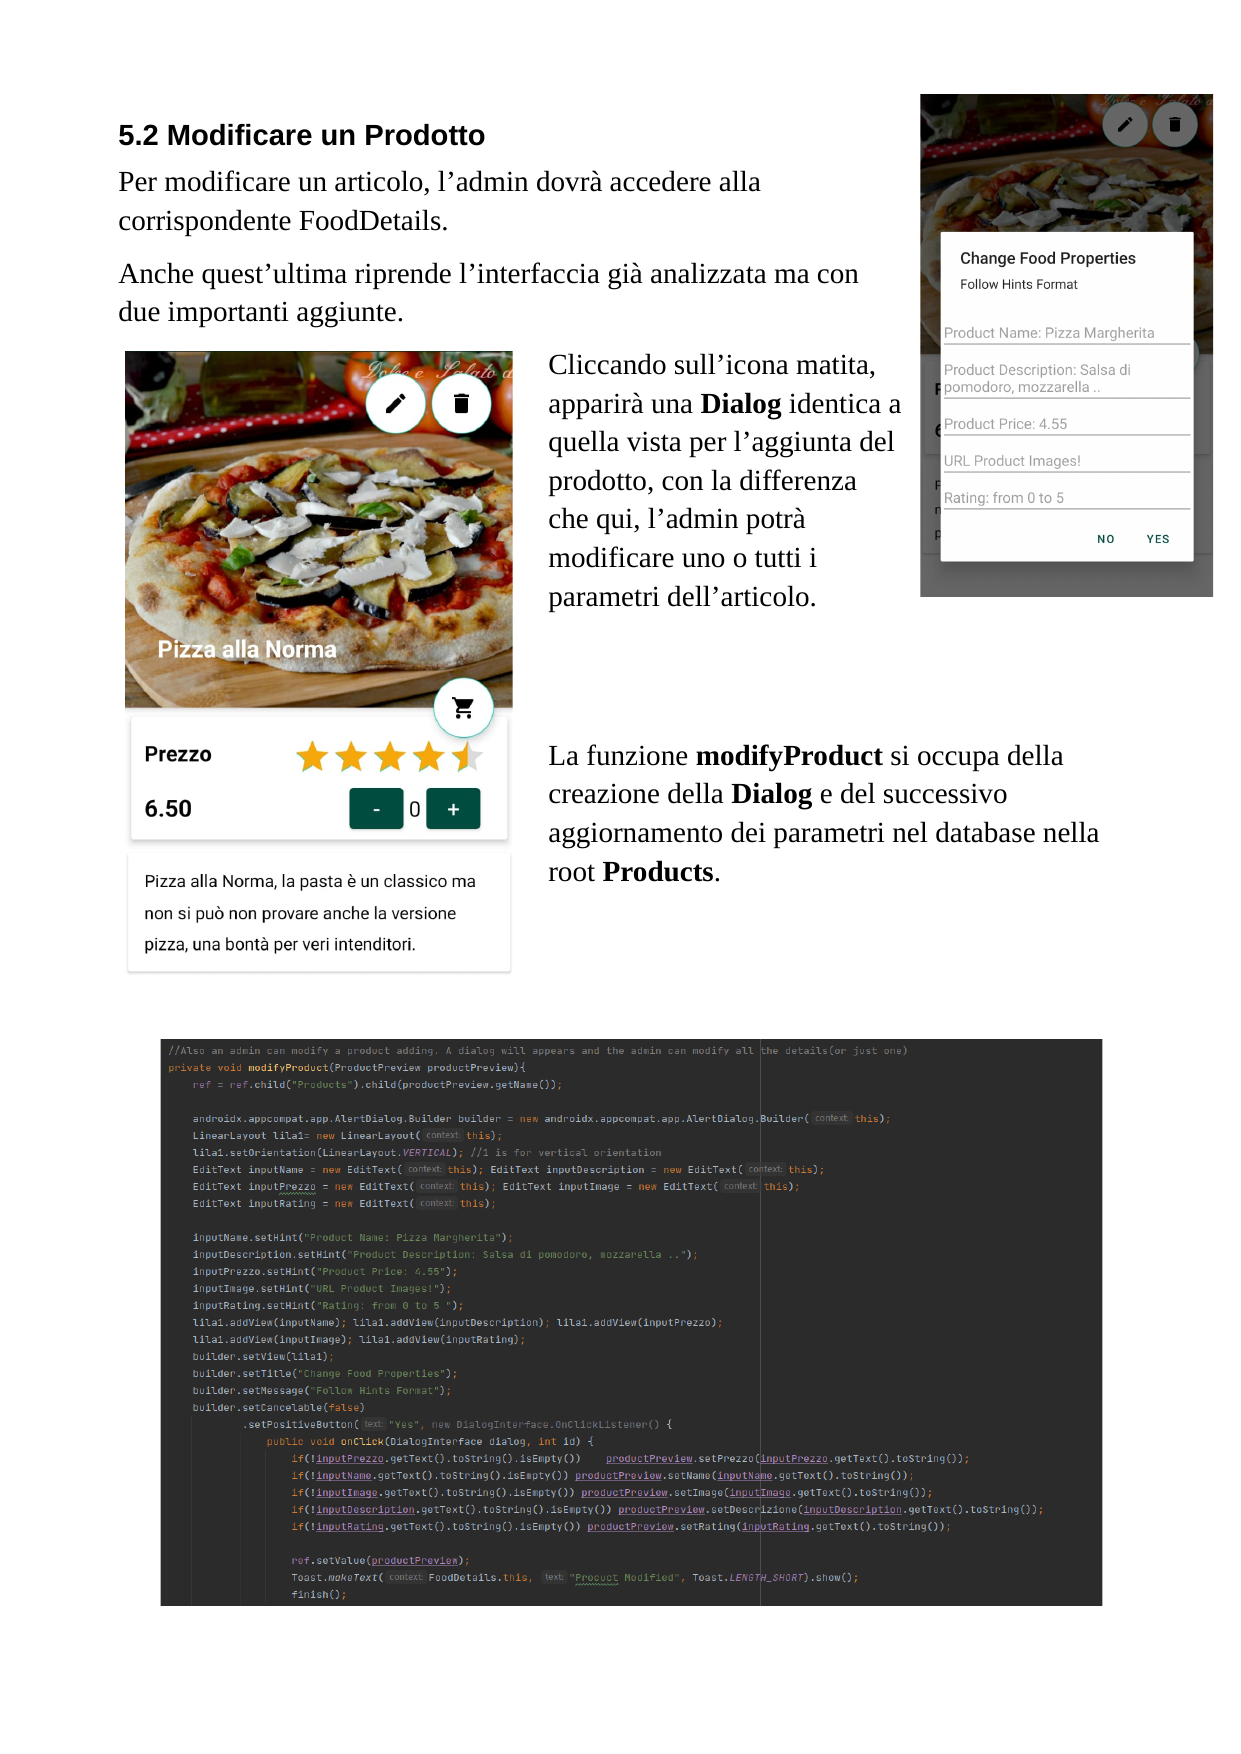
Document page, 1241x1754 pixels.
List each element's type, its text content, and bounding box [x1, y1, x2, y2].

picture [125, 351, 513, 981]
picture [160, 1039, 1103, 1606]
text Anche quest’ultima riprende l’interfaccia già analizzata ma con due importanti aggiunte. [118, 256, 920, 328]
text Cliccando sull’icona matita, apparirà una Dialog identica a quella vista per l’aggiunta del prodotto, con la differenza che qui, l’admin potrà modificare uno o tutti i parametri dell’articolo. [118, 347, 1122, 612]
picture [920, 94, 1214, 597]
subtitle 5.2 Modificare un Prodotto [118, 118, 920, 152]
text La funzione modifyProduct si occupa della creazione della Dialog e del successivo aggiornamento dei parametri nel database nella root Products. [513, 738, 1122, 887]
text Per modificare un articolo, l’admin dovrà accedere alla corrispondente FoodDetails. [118, 164, 920, 236]
